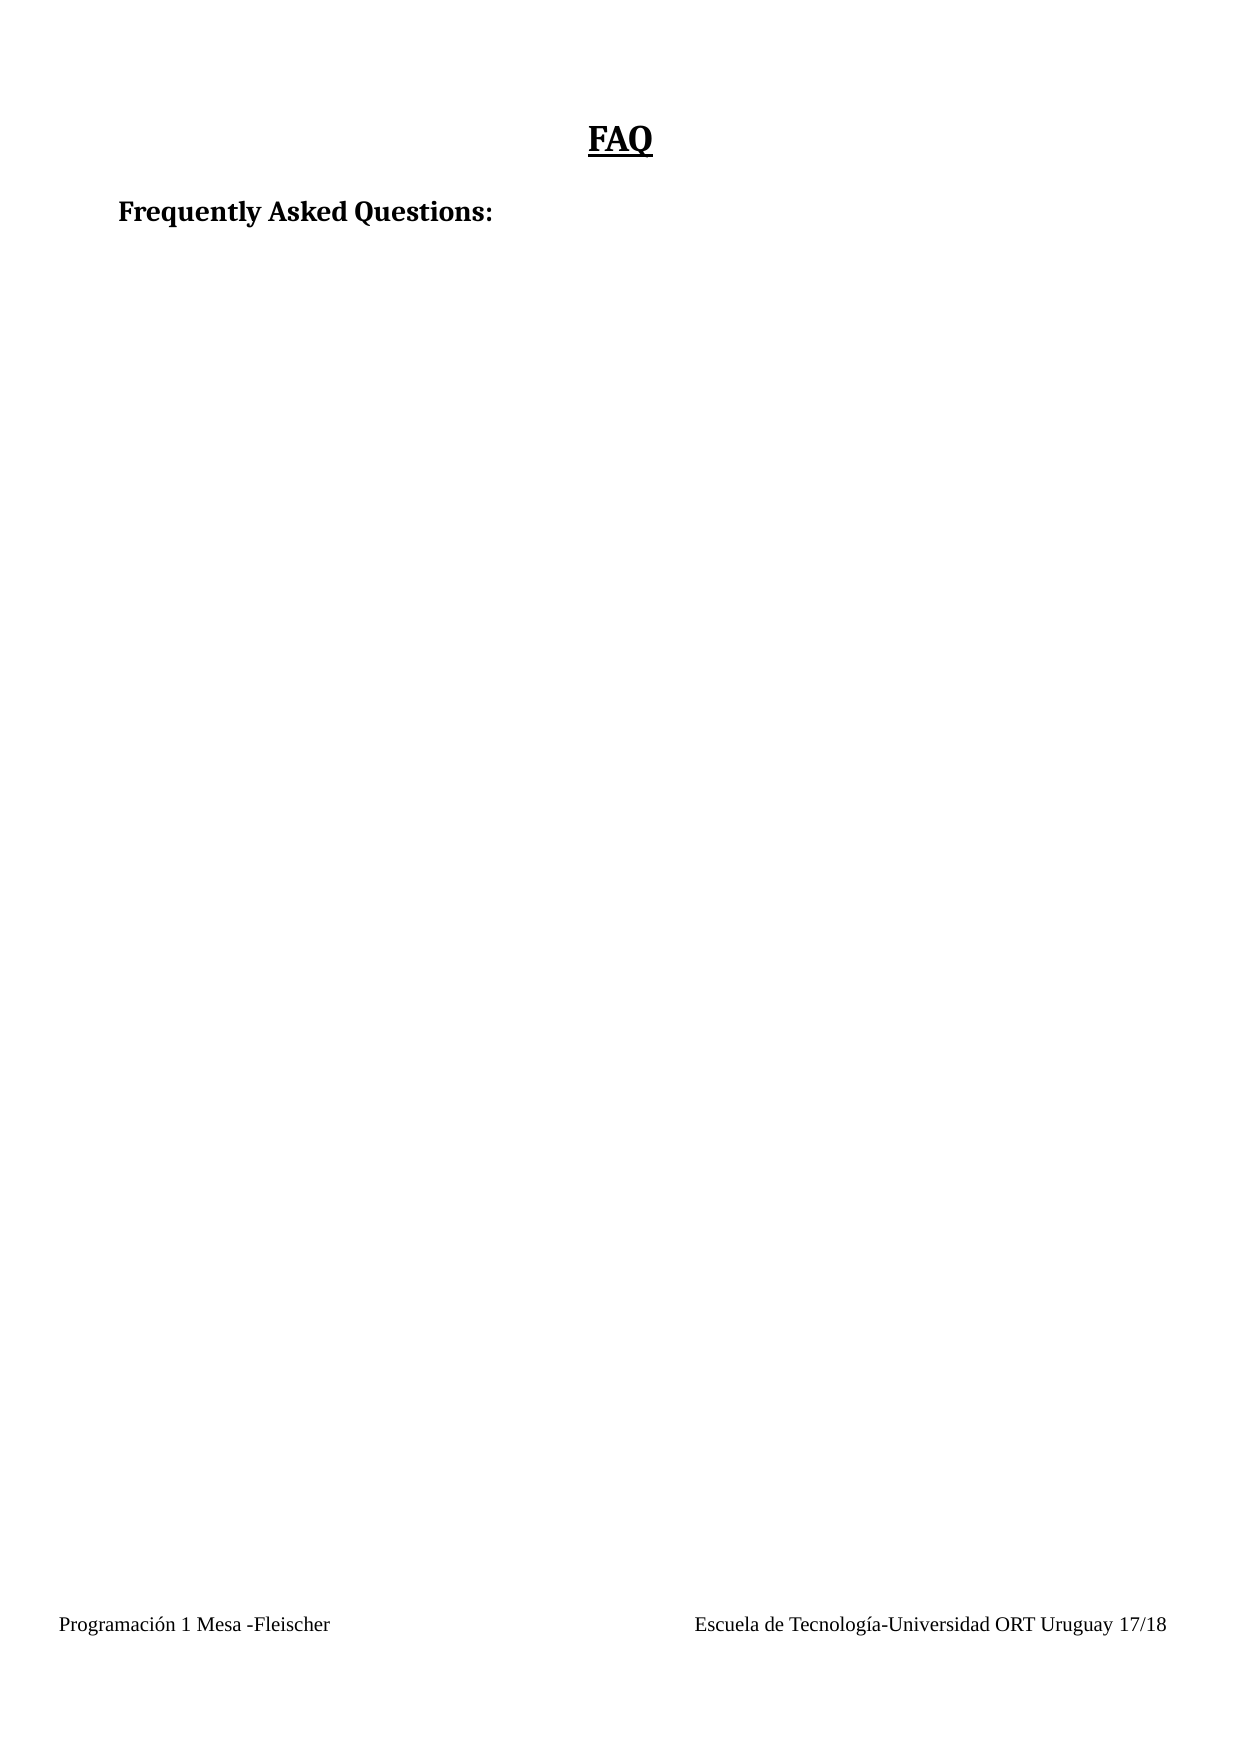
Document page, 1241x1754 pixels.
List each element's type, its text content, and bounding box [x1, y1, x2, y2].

text FAQ [118, 118, 1122, 161]
text Frequently Asked Questions: [118, 195, 1122, 228]
